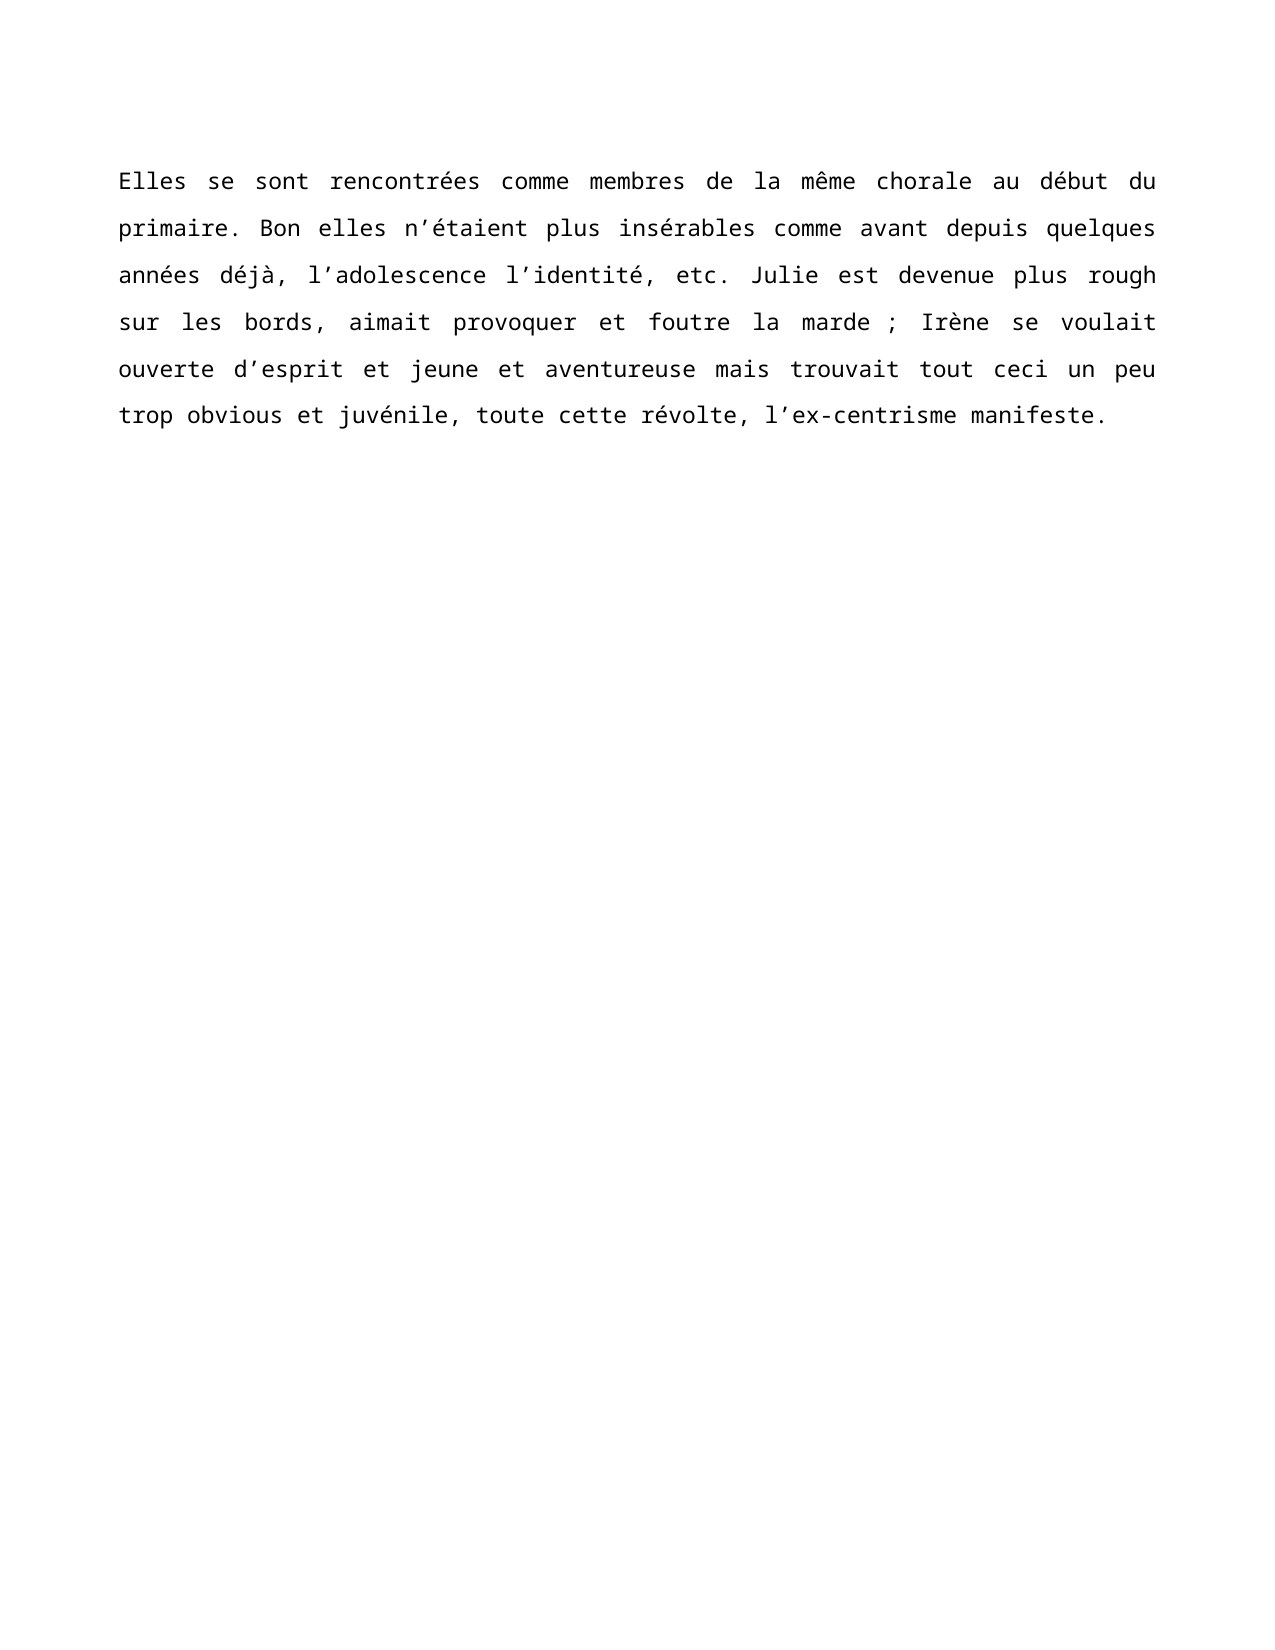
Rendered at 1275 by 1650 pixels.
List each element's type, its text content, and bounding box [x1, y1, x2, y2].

text Elles se sont rencontrées comme membres de la même chorale au début du primaire. Bon elles n’étaient plus insérables comme avant depuis quelques années déjà, l’adolescence l’identité, etc. Julie est devenue plus rough sur les bords, aimait provoquer et foutre la marde ; Irène se voulait ouverte d’esprit et jeune et aventureuse mais trouvait tout ceci un peu trop obvious et juvénile, toute cette révolte, l’ex-centrisme manifeste. [118, 165, 1157, 431]
